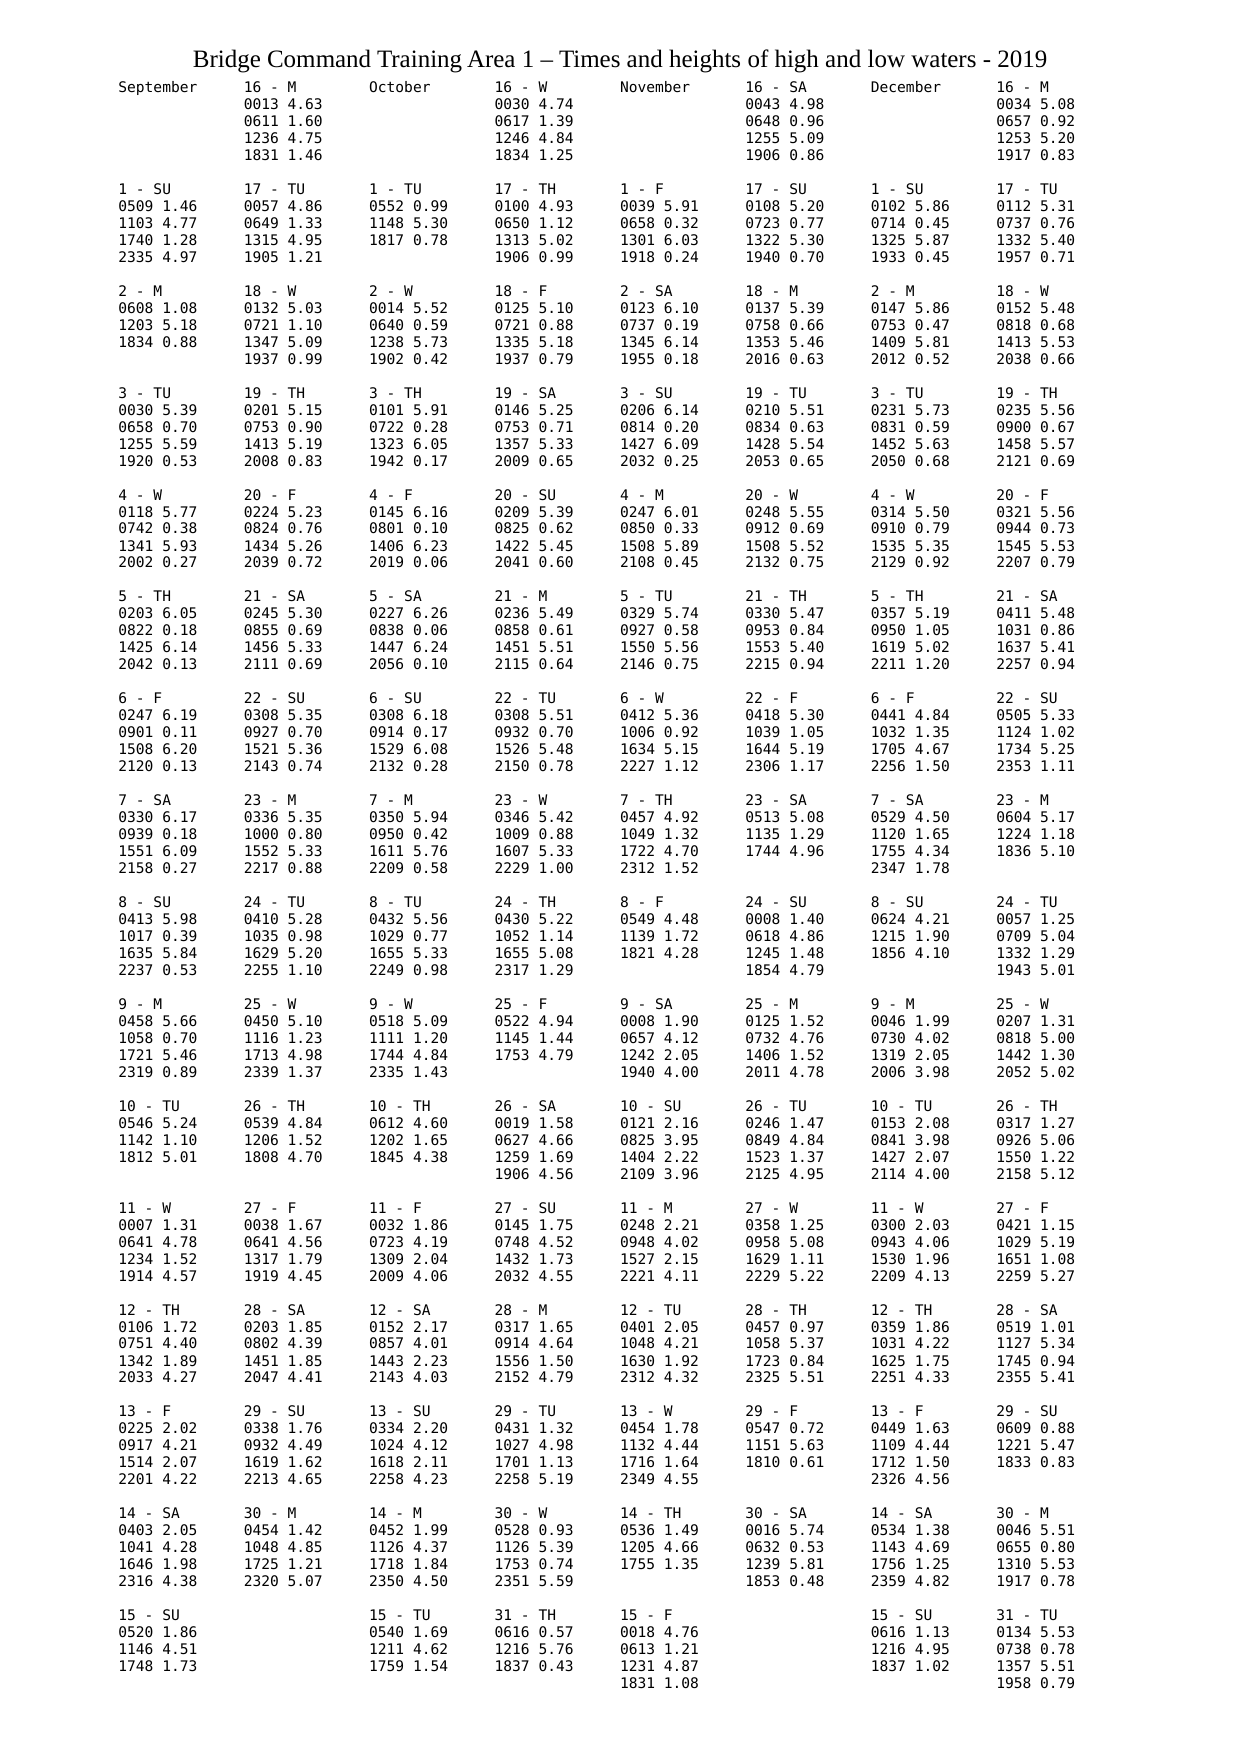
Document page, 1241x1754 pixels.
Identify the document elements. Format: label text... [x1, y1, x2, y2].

text 0317 1.65 [494, 1318, 620, 1335]
text 23 - W [494, 792, 620, 809]
text 1902 0.42 [369, 351, 494, 368]
text 1452 5.63 [871, 436, 996, 452]
text 1521 5.36 [243, 741, 369, 758]
text 0008 1.40 [745, 911, 871, 928]
text 0549 4.48 [620, 911, 745, 928]
text 2 - W [369, 283, 494, 300]
text 1625 1.75 [871, 1352, 996, 1369]
text 1126 5.39 [494, 1539, 620, 1556]
text 1406 1.52 [745, 1047, 871, 1064]
text 1918 0.24 [620, 249, 745, 266]
text 0814 0.20 [620, 418, 745, 436]
text 1527 2.15 [620, 1251, 745, 1267]
text 10 - TH [369, 1098, 494, 1115]
text 1810 0.61 [745, 1454, 871, 1471]
text 0452 1.99 [369, 1522, 494, 1539]
text 0655 0.80 [996, 1539, 1122, 1556]
text 20 - F [996, 486, 1122, 503]
text 1224 1.18 [996, 826, 1122, 843]
text 1821 4.28 [620, 945, 745, 962]
text 1655 5.08 [494, 945, 620, 962]
text 1552 5.33 [243, 843, 369, 860]
text October [369, 79, 494, 96]
text 7 - SA [118, 792, 243, 809]
text 0522 4.94 [494, 1013, 620, 1030]
text 7 - TH [620, 792, 745, 809]
text 0330 6.17 [118, 809, 243, 826]
text 2217 0.88 [243, 860, 369, 877]
text 1722 4.70 [620, 843, 745, 860]
text 21 - SA [243, 588, 369, 605]
text 0513 5.08 [745, 809, 871, 826]
text 2150 0.78 [494, 758, 620, 775]
text 30 - SA [745, 1505, 871, 1522]
text 2325 5.51 [745, 1369, 871, 1386]
text 0818 5.00 [996, 1030, 1122, 1047]
text 26 - SA [494, 1098, 620, 1115]
text 0227 6.26 [369, 605, 494, 622]
text 1041 4.28 [118, 1539, 243, 1556]
text 6 - W [620, 690, 745, 707]
text 0224 5.23 [243, 503, 369, 520]
text 2229 1.00 [494, 860, 620, 877]
text 13 - F [118, 1403, 243, 1420]
text 0106 1.72 [118, 1318, 243, 1335]
text 1853 0.48 [745, 1573, 871, 1590]
text 0247 6.19 [118, 707, 243, 724]
text 2312 1.52 [620, 860, 745, 877]
text 0145 6.16 [369, 503, 494, 520]
text 1629 1.11 [745, 1251, 871, 1267]
text 1808 4.70 [243, 1149, 369, 1166]
text 27 - W [745, 1199, 871, 1217]
text 0737 0.19 [620, 317, 745, 334]
text 1526 5.48 [494, 741, 620, 758]
text 0932 4.49 [243, 1437, 369, 1454]
text 0649 1.33 [243, 215, 369, 232]
text 24 - TH [494, 894, 620, 911]
text 1514 2.07 [118, 1454, 243, 1471]
text 2335 4.97 [118, 249, 243, 266]
text 1914 4.57 [118, 1267, 243, 1284]
text 0146 5.25 [494, 402, 620, 418]
text September [118, 79, 243, 96]
text 0943 4.06 [871, 1233, 996, 1251]
text 0950 0.42 [369, 826, 494, 843]
text 1255 5.09 [745, 130, 871, 147]
text 1 - SU [871, 181, 996, 198]
text 0457 4.92 [620, 809, 745, 826]
text 1845 4.38 [369, 1149, 494, 1166]
text 20 - SU [494, 486, 620, 503]
text 2041 0.60 [494, 554, 620, 571]
text 1413 5.19 [243, 436, 369, 452]
text 1332 1.29 [996, 945, 1122, 962]
text 1451 5.51 [494, 639, 620, 656]
text 1759 1.54 [369, 1658, 494, 1675]
text 1259 1.69 [494, 1149, 620, 1166]
text 1058 5.37 [745, 1335, 871, 1352]
text 1409 5.81 [871, 334, 996, 351]
text 2 - SA [620, 283, 745, 300]
text 6 - F [118, 690, 243, 707]
text 0528 0.93 [494, 1522, 620, 1539]
text 1116 1.23 [243, 1030, 369, 1047]
text 1206 1.52 [243, 1132, 369, 1149]
text 1906 4.56 [494, 1166, 620, 1183]
text 0612 4.60 [369, 1115, 494, 1132]
text 1000 0.80 [243, 826, 369, 843]
text 0758 0.66 [745, 317, 871, 334]
text 0336 5.35 [243, 809, 369, 826]
text 0910 0.79 [871, 520, 996, 537]
text 0338 1.76 [243, 1420, 369, 1437]
text 1740 1.28 [118, 232, 243, 249]
text 1550 5.56 [620, 639, 745, 656]
text 0546 5.24 [118, 1115, 243, 1132]
text 1434 5.26 [243, 537, 369, 554]
text 2042 0.13 [118, 656, 243, 673]
text 0101 5.91 [369, 402, 494, 418]
text 0203 1.85 [243, 1318, 369, 1335]
text 0030 4.74 [494, 96, 620, 113]
text 2221 4.11 [620, 1267, 745, 1284]
text 0730 4.02 [871, 1030, 996, 1047]
text 0841 3.98 [871, 1132, 996, 1149]
text 1508 6.20 [118, 741, 243, 758]
text 3 - TU [871, 384, 996, 402]
text 0721 0.88 [494, 317, 620, 334]
text 1919 4.45 [243, 1267, 369, 1284]
text 1618 2.11 [369, 1454, 494, 1471]
text 0616 0.57 [494, 1624, 620, 1641]
text 11 - M [620, 1199, 745, 1217]
text 1508 5.89 [620, 537, 745, 554]
text 0657 0.92 [996, 113, 1122, 130]
text 1646 1.98 [118, 1556, 243, 1573]
text 0147 5.86 [871, 300, 996, 317]
text 22 - F [745, 690, 871, 707]
text 31 - TU [996, 1607, 1122, 1624]
text 2258 5.19 [494, 1471, 620, 1488]
text 9 - M [118, 996, 243, 1013]
text 9 - M [871, 996, 996, 1013]
text 1744 4.96 [745, 843, 871, 860]
text 0225 2.02 [118, 1420, 243, 1437]
text 1111 1.20 [369, 1030, 494, 1047]
text 18 - F [494, 283, 620, 300]
text 1319 2.05 [871, 1047, 996, 1064]
text 10 - SU [620, 1098, 745, 1115]
text 21 - M [494, 588, 620, 605]
text 24 - TU [996, 894, 1122, 911]
text 1718 1.84 [369, 1556, 494, 1573]
text 1310 5.53 [996, 1556, 1122, 1573]
text 28 - SA [243, 1301, 369, 1318]
text 0520 1.86 [118, 1624, 243, 1641]
text 0441 4.84 [871, 707, 996, 724]
text 1837 1.02 [871, 1658, 996, 1675]
text 2009 4.06 [369, 1267, 494, 1284]
text 0609 0.88 [996, 1420, 1122, 1437]
text 1447 6.24 [369, 639, 494, 656]
text 2359 4.82 [871, 1573, 996, 1590]
text 0539 4.84 [243, 1115, 369, 1132]
text 1103 4.77 [118, 215, 243, 232]
text 0616 1.13 [871, 1624, 996, 1641]
text 0748 4.52 [494, 1233, 620, 1251]
text 1211 4.62 [369, 1641, 494, 1658]
text 1353 5.46 [745, 334, 871, 351]
text 0132 5.03 [243, 300, 369, 317]
text 0008 1.90 [620, 1013, 745, 1030]
text 0032 1.86 [369, 1217, 494, 1233]
text 0403 2.05 [118, 1522, 243, 1539]
text 17 - SU [745, 181, 871, 198]
text 1734 5.25 [996, 741, 1122, 758]
text November [620, 79, 745, 96]
text 0209 5.39 [494, 503, 620, 520]
text 0658 0.32 [620, 215, 745, 232]
text 28 - TH [745, 1301, 871, 1318]
text 29 - TU [494, 1403, 620, 1420]
text 23 - M [996, 792, 1122, 809]
text 0857 4.01 [369, 1335, 494, 1352]
text 0753 0.90 [243, 418, 369, 436]
text 1456 5.33 [243, 639, 369, 656]
text 16 - SA [745, 79, 871, 96]
text 1428 5.54 [745, 436, 871, 452]
text 2320 5.07 [243, 1573, 369, 1590]
text 24 - TU [243, 894, 369, 911]
text 2053 0.65 [745, 452, 871, 469]
text 25 - M [745, 996, 871, 1013]
text 0801 0.10 [369, 520, 494, 537]
text 22 - SU [996, 690, 1122, 707]
text 11 - W [118, 1199, 243, 1217]
text 0927 0.70 [243, 724, 369, 741]
text 15 - SU [871, 1607, 996, 1624]
text 0016 5.74 [745, 1522, 871, 1539]
text 0038 1.67 [243, 1217, 369, 1233]
text 0850 0.33 [620, 520, 745, 537]
text 0632 0.53 [745, 1539, 871, 1556]
text 0231 5.73 [871, 402, 996, 418]
text 13 - W [620, 1403, 745, 1420]
text 1854 4.79 [745, 962, 871, 979]
text 1856 4.10 [871, 945, 996, 962]
text 0454 1.78 [620, 1420, 745, 1437]
text 0207 1.31 [996, 1013, 1122, 1030]
text 1705 4.67 [871, 741, 996, 758]
text 1239 5.81 [745, 1556, 871, 1573]
text 1425 6.14 [118, 639, 243, 656]
text 0236 5.49 [494, 605, 620, 622]
text 1508 5.52 [745, 537, 871, 554]
text 0944 0.73 [996, 520, 1122, 537]
text 1937 0.79 [494, 351, 620, 368]
text 14 - SA [118, 1505, 243, 1522]
text 16 - W [494, 79, 620, 96]
text 0330 5.47 [745, 605, 871, 622]
text 2009 0.65 [494, 452, 620, 469]
text 0125 1.52 [745, 1013, 871, 1030]
text 0613 1.21 [620, 1641, 745, 1658]
text 1833 0.83 [996, 1454, 1122, 1471]
text 1253 5.20 [996, 130, 1122, 147]
text 1837 0.43 [494, 1658, 620, 1675]
text 1148 5.30 [369, 215, 494, 232]
text 2115 0.64 [494, 656, 620, 673]
text 29 - SU [996, 1403, 1122, 1420]
text 22 - TU [494, 690, 620, 707]
text 2109 3.96 [620, 1166, 745, 1183]
text 0432 5.56 [369, 911, 494, 928]
text 2016 0.63 [745, 351, 871, 368]
text 4 - M [620, 486, 745, 503]
text 28 - M [494, 1301, 620, 1318]
text 1 - SU [118, 181, 243, 198]
text 2316 4.38 [118, 1573, 243, 1590]
text 0641 4.78 [118, 1233, 243, 1251]
text 0329 5.74 [620, 605, 745, 622]
text 0732 4.76 [745, 1030, 871, 1047]
text 2 - M [118, 283, 243, 300]
text 0411 5.48 [996, 605, 1122, 622]
text 0540 1.69 [369, 1624, 494, 1641]
text 0831 0.59 [871, 418, 996, 436]
text 14 - SA [871, 1505, 996, 1522]
text 29 - F [745, 1403, 871, 1420]
text 1126 4.37 [369, 1539, 494, 1556]
text 4 - F [369, 486, 494, 503]
text 27 - SU [494, 1199, 620, 1217]
text 0100 4.93 [494, 198, 620, 215]
text 1442 1.30 [996, 1047, 1122, 1064]
text 1024 4.12 [369, 1437, 494, 1454]
text 0137 5.39 [745, 300, 871, 317]
text 1745 0.94 [996, 1352, 1122, 1369]
text 0359 1.86 [871, 1318, 996, 1335]
text 3 - SU [620, 384, 745, 402]
text 0121 2.16 [620, 1115, 745, 1132]
text 1143 4.69 [871, 1539, 996, 1556]
text 1427 2.07 [871, 1149, 996, 1166]
text 27 - F [243, 1199, 369, 1217]
text 0430 5.22 [494, 911, 620, 928]
text 1530 1.96 [871, 1251, 996, 1267]
text 1151 5.63 [745, 1437, 871, 1454]
text 2319 0.89 [118, 1064, 243, 1081]
text 2257 0.94 [996, 656, 1122, 673]
text 9 - SA [620, 996, 745, 1013]
text 1202 1.65 [369, 1132, 494, 1149]
text 0723 4.19 [369, 1233, 494, 1251]
text 1451 1.85 [243, 1352, 369, 1369]
text 0912 0.69 [745, 520, 871, 537]
text 1644 5.19 [745, 741, 871, 758]
text 0927 0.58 [620, 622, 745, 639]
text 25 - W [996, 996, 1122, 1013]
text 0742 0.38 [118, 520, 243, 537]
text 1127 5.34 [996, 1335, 1122, 1352]
text 0825 0.62 [494, 520, 620, 537]
text 1109 4.44 [871, 1437, 996, 1454]
text 25 - F [494, 996, 620, 1013]
text 1905 1.21 [243, 249, 369, 266]
text 0308 5.51 [494, 707, 620, 724]
text 1245 1.48 [745, 945, 871, 962]
text 0112 5.31 [996, 198, 1122, 215]
text 1029 0.77 [369, 928, 494, 945]
text 1836 5.10 [996, 843, 1122, 860]
text 0152 2.17 [369, 1318, 494, 1335]
text 1917 0.78 [996, 1573, 1122, 1590]
text 1556 1.50 [494, 1352, 620, 1369]
text 5 - TH [118, 588, 243, 605]
text 1755 4.34 [871, 843, 996, 860]
text 22 - SU [243, 690, 369, 707]
text 18 - W [996, 283, 1122, 300]
text 2152 4.79 [494, 1369, 620, 1386]
text 8 - SU [118, 894, 243, 911]
text 0914 4.64 [494, 1335, 620, 1352]
text 0235 5.56 [996, 402, 1122, 418]
text 0818 0.68 [996, 317, 1122, 334]
text 2349 4.55 [620, 1471, 745, 1488]
text 1404 2.22 [620, 1149, 745, 1166]
text 2008 0.83 [243, 452, 369, 469]
text 2033 4.27 [118, 1369, 243, 1386]
text 1701 1.13 [494, 1454, 620, 1471]
text 0145 1.75 [494, 1217, 620, 1233]
text 12 - TU [620, 1301, 745, 1318]
text 1406 6.23 [369, 537, 494, 554]
text 2335 1.43 [369, 1064, 494, 1081]
text 0618 4.86 [745, 928, 871, 945]
text 1032 1.35 [871, 724, 996, 741]
text 0248 5.55 [745, 503, 871, 520]
text 3 - TH [369, 384, 494, 402]
text 8 - TU [369, 894, 494, 911]
text 0822 0.18 [118, 622, 243, 639]
text 26 - TH [996, 1098, 1122, 1115]
text 1619 5.02 [871, 639, 996, 656]
text 1917 0.83 [996, 147, 1122, 164]
text 19 - TH [996, 384, 1122, 402]
text 1629 5.20 [243, 945, 369, 962]
text 0509 1.46 [118, 198, 243, 215]
text 1242 2.05 [620, 1047, 745, 1064]
text 0457 0.97 [745, 1318, 871, 1335]
text 1 - TU [369, 181, 494, 198]
text 0018 4.76 [620, 1624, 745, 1641]
text 1413 5.53 [996, 334, 1122, 351]
text 2158 5.12 [996, 1166, 1122, 1183]
text 0152 5.48 [996, 300, 1122, 317]
text 1332 5.40 [996, 232, 1122, 249]
text 1427 6.09 [620, 436, 745, 452]
text 1906 0.86 [745, 147, 871, 164]
text 2312 4.32 [620, 1369, 745, 1386]
text 2227 1.12 [620, 758, 745, 775]
text 2038 0.66 [996, 351, 1122, 368]
text 0357 5.19 [871, 605, 996, 622]
text 2032 0.25 [620, 452, 745, 469]
text 25 - W [243, 996, 369, 1013]
text 0939 0.18 [118, 826, 243, 843]
text 1017 0.39 [118, 928, 243, 945]
text 21 - TH [745, 588, 871, 605]
text 0450 5.10 [243, 1013, 369, 1030]
text 0454 1.42 [243, 1522, 369, 1539]
text 1529 6.08 [369, 741, 494, 758]
text 27 - F [996, 1199, 1122, 1217]
text 0948 4.02 [620, 1233, 745, 1251]
text 0901 0.11 [118, 724, 243, 741]
text 0034 5.08 [996, 96, 1122, 113]
text 2056 0.10 [369, 656, 494, 673]
text 1635 5.84 [118, 945, 243, 962]
text 10 - TU [118, 1098, 243, 1115]
text 0057 1.25 [996, 911, 1122, 928]
text 1221 5.47 [996, 1437, 1122, 1454]
text 1135 1.29 [745, 826, 871, 843]
text 0308 6.18 [369, 707, 494, 724]
text 1637 5.41 [996, 639, 1122, 656]
text 1255 5.59 [118, 436, 243, 452]
text 2006 3.98 [871, 1064, 996, 1081]
text 0658 0.70 [118, 418, 243, 436]
text 0657 4.12 [620, 1030, 745, 1047]
text 2146 0.75 [620, 656, 745, 673]
text 26 - TU [745, 1098, 871, 1115]
text 15 - TU [369, 1607, 494, 1624]
text 0413 5.98 [118, 911, 243, 928]
text 0449 1.63 [871, 1420, 996, 1437]
text 1009 0.88 [494, 826, 620, 843]
text 16 - M [243, 79, 369, 96]
text 1031 4.22 [871, 1335, 996, 1352]
text 23 - SA [745, 792, 871, 809]
text 0334 2.20 [369, 1420, 494, 1437]
text 16 - M [996, 79, 1122, 96]
text 2052 5.02 [996, 1064, 1122, 1081]
text 1630 1.92 [620, 1352, 745, 1369]
text 1655 5.33 [369, 945, 494, 962]
text 1443 2.23 [369, 1352, 494, 1369]
text 0926 5.06 [996, 1132, 1122, 1149]
text 0030 5.39 [118, 402, 243, 418]
text 0604 5.17 [996, 809, 1122, 826]
text 12 - SA [369, 1301, 494, 1318]
text 0900 0.67 [996, 418, 1122, 436]
text 0611 1.60 [243, 113, 369, 130]
text 1238 5.73 [369, 334, 494, 351]
text 1029 5.19 [996, 1233, 1122, 1251]
text 2002 0.27 [118, 554, 243, 571]
text 17 - TU [996, 181, 1122, 198]
text 0321 5.56 [996, 503, 1122, 520]
text 0046 1.99 [871, 1013, 996, 1030]
text 1756 1.25 [871, 1556, 996, 1573]
text 1357 5.33 [494, 436, 620, 452]
text 0753 0.71 [494, 418, 620, 436]
text 1341 5.93 [118, 537, 243, 554]
text 2258 4.23 [369, 1471, 494, 1488]
text 2143 4.03 [369, 1369, 494, 1386]
text 2129 0.92 [871, 554, 996, 571]
text 1347 5.09 [243, 334, 369, 351]
text 1744 4.84 [369, 1047, 494, 1064]
text 1146 4.51 [118, 1641, 243, 1658]
text 0608 1.08 [118, 300, 243, 317]
text 2229 5.22 [745, 1267, 871, 1284]
text 1234 1.52 [118, 1251, 243, 1267]
text 2050 0.68 [871, 452, 996, 469]
text 1345 6.14 [620, 334, 745, 351]
text 4 - W [118, 486, 243, 503]
text 0314 5.50 [871, 503, 996, 520]
text 0723 0.77 [745, 215, 871, 232]
text 2032 4.55 [494, 1267, 620, 1284]
text December [871, 79, 996, 96]
text 5 - TH [871, 588, 996, 605]
text 21 - SA [996, 588, 1122, 605]
text 1958 0.79 [996, 1675, 1122, 1692]
text 1216 5.76 [494, 1641, 620, 1658]
text 1831 1.46 [243, 147, 369, 164]
text 2201 4.22 [118, 1471, 243, 1488]
text 0641 4.56 [243, 1233, 369, 1251]
text 1619 1.62 [243, 1454, 369, 1471]
text 12 - TH [118, 1301, 243, 1318]
text 0825 3.95 [620, 1132, 745, 1149]
text 3 - TU [118, 384, 243, 402]
text 0932 0.70 [494, 724, 620, 741]
text 1357 5.51 [996, 1658, 1122, 1675]
text 2132 0.28 [369, 758, 494, 775]
text 1323 6.05 [369, 436, 494, 452]
text 0802 4.39 [243, 1335, 369, 1352]
text 23 - M [243, 792, 369, 809]
text 31 - TH [494, 1607, 620, 1624]
text 0709 5.04 [996, 928, 1122, 945]
text 0738 0.78 [996, 1641, 1122, 1658]
text 0125 5.10 [494, 300, 620, 317]
text 1535 5.35 [871, 537, 996, 554]
text 0102 5.86 [871, 198, 996, 215]
text 0201 5.15 [243, 402, 369, 418]
text 5 - SA [369, 588, 494, 605]
text 1145 1.44 [494, 1030, 620, 1047]
text 1246 4.84 [494, 130, 620, 147]
text 0650 1.12 [494, 215, 620, 232]
text 1422 5.45 [494, 537, 620, 554]
text 1943 5.01 [996, 962, 1122, 979]
text 1 - F [620, 181, 745, 198]
text 1607 5.33 [494, 843, 620, 860]
text 0346 5.42 [494, 809, 620, 826]
text 1550 1.22 [996, 1149, 1122, 1166]
text 18 - M [745, 283, 871, 300]
text 1812 5.01 [118, 1149, 243, 1166]
text 0849 4.84 [745, 1132, 871, 1149]
text 1831 1.08 [620, 1675, 745, 1692]
text 0431 1.32 [494, 1420, 620, 1437]
text 2125 4.95 [745, 1166, 871, 1183]
text 12 - TH [871, 1301, 996, 1318]
text 1634 5.15 [620, 741, 745, 758]
text 0300 2.03 [871, 1217, 996, 1233]
text 2143 0.74 [243, 758, 369, 775]
text 1006 0.92 [620, 724, 745, 741]
text 0358 1.25 [745, 1217, 871, 1233]
text 2207 0.79 [996, 554, 1122, 571]
text 1937 0.99 [243, 351, 369, 368]
text 0505 5.33 [996, 707, 1122, 724]
text 1317 1.79 [243, 1251, 369, 1267]
text 17 - TU [243, 181, 369, 198]
text 1031 0.86 [996, 622, 1122, 639]
text 2132 0.75 [745, 554, 871, 571]
text 1035 0.98 [243, 928, 369, 945]
text 0753 0.47 [871, 317, 996, 334]
text 0057 4.86 [243, 198, 369, 215]
text 1048 4.85 [243, 1539, 369, 1556]
text 4 - W [871, 486, 996, 503]
text 0721 1.10 [243, 317, 369, 334]
text 2011 4.78 [745, 1064, 871, 1081]
text 9 - W [369, 996, 494, 1013]
text 0458 5.66 [118, 1013, 243, 1030]
text 0547 0.72 [745, 1420, 871, 1437]
text 1940 4.00 [620, 1064, 745, 1081]
text 2237 0.53 [118, 962, 243, 979]
text 2047 4.41 [243, 1369, 369, 1386]
text 0953 0.84 [745, 622, 871, 639]
text 20 - W [745, 486, 871, 503]
text 1940 0.70 [745, 249, 871, 266]
text 15 - F [620, 1607, 745, 1624]
text 2209 4.13 [871, 1267, 996, 1284]
text 0737 0.76 [996, 215, 1122, 232]
text 6 - F [871, 690, 996, 707]
text 0418 5.30 [745, 707, 871, 724]
text 20 - F [243, 486, 369, 503]
text 1712 1.50 [871, 1454, 996, 1471]
text 0534 1.38 [871, 1522, 996, 1539]
text 7 - SA [871, 792, 996, 809]
text 1721 5.46 [118, 1047, 243, 1064]
text 0308 5.35 [243, 707, 369, 724]
text 2111 0.69 [243, 656, 369, 673]
text 1713 4.98 [243, 1047, 369, 1064]
text 1834 1.25 [494, 147, 620, 164]
text 0123 6.10 [620, 300, 745, 317]
text 1301 6.03 [620, 232, 745, 249]
text 0039 5.91 [620, 198, 745, 215]
text 2350 4.50 [369, 1573, 494, 1590]
text 2120 0.13 [118, 758, 243, 775]
text 0013 4.63 [243, 96, 369, 113]
text 1142 1.10 [118, 1132, 243, 1149]
text 1039 1.05 [745, 724, 871, 741]
text 7 - M [369, 792, 494, 809]
text 1723 0.84 [745, 1352, 871, 1369]
text 1611 5.76 [369, 843, 494, 860]
text 2251 4.33 [871, 1369, 996, 1386]
text 1309 2.04 [369, 1251, 494, 1267]
text 11 - W [871, 1199, 996, 1217]
text 2215 0.94 [745, 656, 871, 673]
text 0838 0.06 [369, 622, 494, 639]
text 1942 0.17 [369, 452, 494, 469]
text 1432 1.73 [494, 1251, 620, 1267]
text 19 - TH [243, 384, 369, 402]
text 8 - F [620, 894, 745, 911]
text 1817 0.78 [369, 232, 494, 249]
text 2317 1.29 [494, 962, 620, 979]
text 0648 0.96 [745, 113, 871, 130]
text 0640 0.59 [369, 317, 494, 334]
text 1139 1.72 [620, 928, 745, 945]
text 1120 1.65 [871, 826, 996, 843]
text 0536 1.49 [620, 1522, 745, 1539]
text 1322 5.30 [745, 232, 871, 249]
text 0206 6.14 [620, 402, 745, 418]
text 1313 5.02 [494, 232, 620, 249]
text 0046 5.51 [996, 1522, 1122, 1539]
text 1052 1.14 [494, 928, 620, 945]
text 0552 0.99 [369, 198, 494, 215]
text 14 - TH [620, 1505, 745, 1522]
text 1335 5.18 [494, 334, 620, 351]
text 2326 4.56 [871, 1471, 996, 1488]
text 13 - SU [369, 1403, 494, 1420]
text 0401 2.05 [620, 1318, 745, 1335]
text 1124 1.02 [996, 724, 1122, 741]
text 2259 5.27 [996, 1267, 1122, 1284]
text 26 - TH [243, 1098, 369, 1115]
text 1215 1.90 [871, 928, 996, 945]
text 0627 4.66 [494, 1132, 620, 1149]
text 0007 1.31 [118, 1217, 243, 1233]
text 1933 0.45 [871, 249, 996, 266]
text 10 - TU [871, 1098, 996, 1115]
text 2 - M [871, 283, 996, 300]
text 0412 5.36 [620, 707, 745, 724]
text 1651 1.08 [996, 1251, 1122, 1267]
text 30 - M [996, 1505, 1122, 1522]
text 30 - W [494, 1505, 620, 1522]
text 5 - TU [620, 588, 745, 605]
text 2353 1.11 [996, 758, 1122, 775]
text 0624 4.21 [871, 911, 996, 928]
text 0751 4.40 [118, 1335, 243, 1352]
text 17 - TH [494, 181, 620, 198]
text 0350 5.94 [369, 809, 494, 826]
text 2114 4.00 [871, 1166, 996, 1183]
text 1748 1.73 [118, 1658, 243, 1675]
text 1236 4.75 [243, 130, 369, 147]
text 2256 1.50 [871, 758, 996, 775]
text 0247 6.01 [620, 503, 745, 520]
text 2213 4.65 [243, 1471, 369, 1488]
text 0421 1.15 [996, 1217, 1122, 1233]
text 0210 5.51 [745, 402, 871, 418]
text 24 - SU [745, 894, 871, 911]
text 18 - W [243, 283, 369, 300]
text 0153 2.08 [871, 1115, 996, 1132]
text 2108 0.45 [620, 554, 745, 571]
text 1753 0.74 [494, 1556, 620, 1573]
text 19 - SA [494, 384, 620, 402]
text 8 - SU [871, 894, 996, 911]
text 2255 1.10 [243, 962, 369, 979]
text 1955 0.18 [620, 351, 745, 368]
text 1716 1.64 [620, 1454, 745, 1471]
text 1203 5.18 [118, 317, 243, 334]
text 0118 5.77 [118, 503, 243, 520]
text 2351 5.59 [494, 1573, 620, 1590]
text 1553 5.40 [745, 639, 871, 656]
text 1920 0.53 [118, 452, 243, 469]
text 1342 1.89 [118, 1352, 243, 1369]
text 0410 5.28 [243, 911, 369, 928]
text 19 - TU [745, 384, 871, 402]
text 14 - M [369, 1505, 494, 1522]
text 2158 0.27 [118, 860, 243, 877]
text 1049 1.32 [620, 826, 745, 843]
text 1231 4.87 [620, 1658, 745, 1675]
text 1315 4.95 [243, 232, 369, 249]
text 0950 1.05 [871, 622, 996, 639]
text 2355 5.41 [996, 1369, 1122, 1386]
text 0722 0.28 [369, 418, 494, 436]
text 2209 0.58 [369, 860, 494, 877]
text 6 - SU [369, 690, 494, 707]
text 2121 0.69 [996, 452, 1122, 469]
text 0958 5.08 [745, 1233, 871, 1251]
text 1132 4.44 [620, 1437, 745, 1454]
text 0917 4.21 [118, 1437, 243, 1454]
text 2339 1.37 [243, 1064, 369, 1081]
text 1523 1.37 [745, 1149, 871, 1166]
text 0914 0.17 [369, 724, 494, 741]
text 1551 6.09 [118, 843, 243, 860]
text 0014 5.52 [369, 300, 494, 317]
text 30 - M [243, 1505, 369, 1522]
text 15 - SU [118, 1607, 243, 1624]
text 1325 5.87 [871, 232, 996, 249]
text 0617 1.39 [494, 113, 620, 130]
text 11 - F [369, 1199, 494, 1217]
text 1545 5.53 [996, 537, 1122, 554]
text 2249 0.98 [369, 962, 494, 979]
text 2306 1.17 [745, 758, 871, 775]
text 1834 0.88 [118, 334, 243, 351]
text 0714 0.45 [871, 215, 996, 232]
text 1205 4.66 [620, 1539, 745, 1556]
text 0108 5.20 [745, 198, 871, 215]
text 0518 5.09 [369, 1013, 494, 1030]
text 2019 0.06 [369, 554, 494, 571]
text 29 - SU [243, 1403, 369, 1420]
text 1725 1.21 [243, 1556, 369, 1573]
text 1048 4.21 [620, 1335, 745, 1352]
text 0824 0.76 [243, 520, 369, 537]
text 1753 4.79 [494, 1047, 620, 1064]
text 0245 5.30 [243, 605, 369, 622]
text 2347 1.78 [871, 860, 996, 877]
text 0134 5.53 [996, 1624, 1122, 1641]
text 28 - SA [996, 1301, 1122, 1318]
text 1906 0.99 [494, 249, 620, 266]
text 1058 0.70 [118, 1030, 243, 1047]
text 0855 0.69 [243, 622, 369, 639]
text 1216 4.95 [871, 1641, 996, 1658]
text 13 - F [871, 1403, 996, 1420]
text 1957 0.71 [996, 249, 1122, 266]
text 0246 1.47 [745, 1115, 871, 1132]
text 0529 4.50 [871, 809, 996, 826]
text 0043 4.98 [745, 96, 871, 113]
text 0858 0.61 [494, 622, 620, 639]
text 0203 6.05 [118, 605, 243, 622]
text 2012 0.52 [871, 351, 996, 368]
text 1027 4.98 [494, 1437, 620, 1454]
text 0317 1.27 [996, 1115, 1122, 1132]
text 0248 2.21 [620, 1217, 745, 1233]
text 1458 5.57 [996, 436, 1122, 452]
text 1755 1.35 [620, 1556, 745, 1573]
text 2039 0.72 [243, 554, 369, 571]
text 0019 1.58 [494, 1115, 620, 1132]
text 2211 1.20 [871, 656, 996, 673]
text 0834 0.63 [745, 418, 871, 436]
text 0519 1.01 [996, 1318, 1122, 1335]
